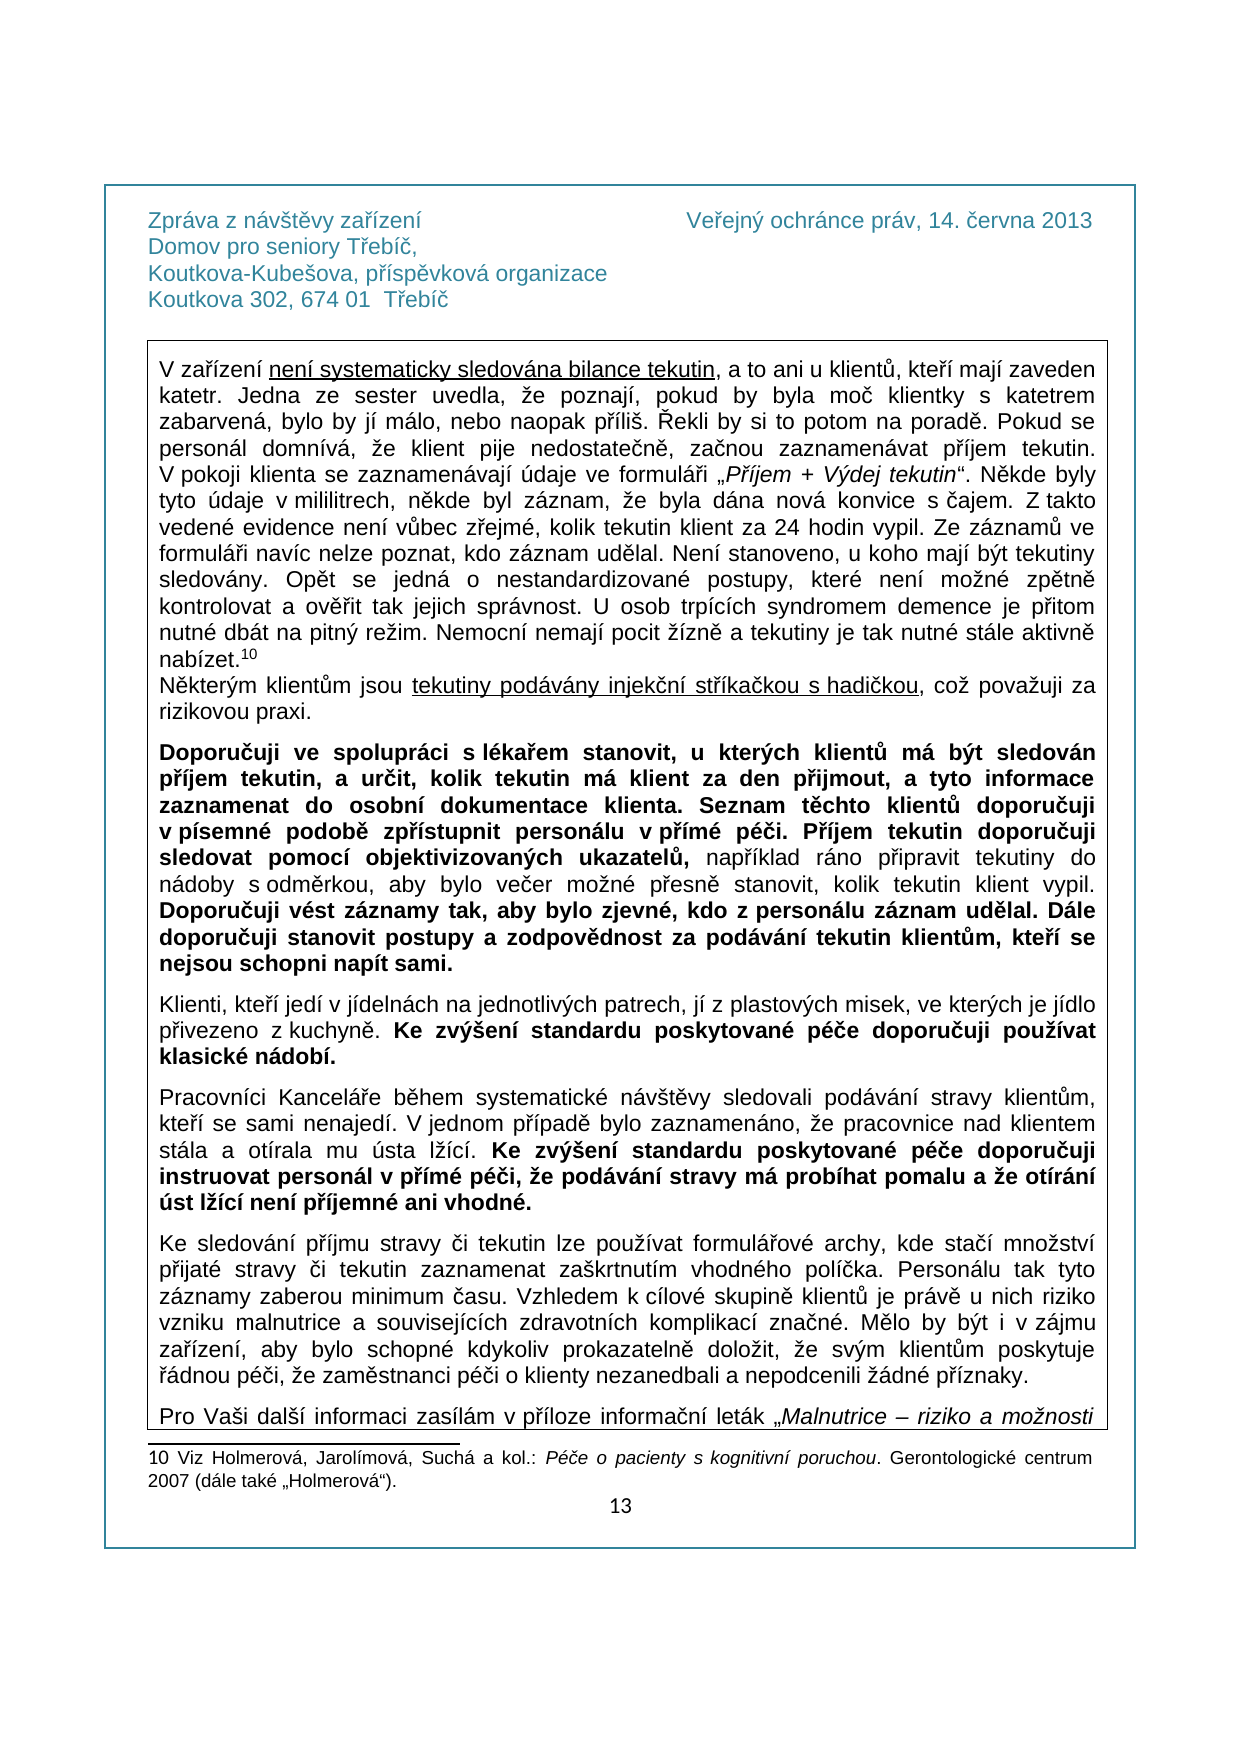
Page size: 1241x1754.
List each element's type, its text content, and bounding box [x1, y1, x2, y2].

table_cell V zařízení není systematicky sledována bilance tekutin, a to ani u klientů, kteří mají zaveden katetr. Jedna ze sester uvedla, že poznají, pokud by byla moč klientky s katetrem zabarvená, bylo by jí málo, nebo naopak příliš. Řekli by si to potom na poradě. Pokud se personál domnívá, že klient pije nedostatečně, začnou zaznamenávat příjem tekutin. V pokoji klienta se zaznamenávají údaje ve formuláři „Příjem + Výdej tekutin“. Někde byly tyto údaje v mililitrech, někde byl záznam, že byla dána nová konvice s čajem. Z takto vedené evidence není vůbec zřejmé, kolik tekutin klient za 24 hodin vypil. Ze záznamů ve formuláři navíc nelze poznat, kdo záznam udělal. Není stanoveno, u koho mají být tekutiny sledovány. Opět se jedná o nestandardizované postupy, které není možné zpětně kontrolovat a ověřit tak jejich správnost. U osob trpících syndromem demence je přitom nutné dbát na pitný režim. Nemocní nemají pocit žízně a tekutiny je tak nutné stále aktivně nabízet. Některým klientům jsou tekutiny podávány injekční stříkačkou s hadičkou, což považuji za rizikovou praxi. Doporučuji ve spolupráci s lékařem stanovit, u kterých klientů má být sledován příjem tekutin, a určit, kolik tekutin má klient za den přijmout, a tyto informace zaznamenat do osobní dokumentace klienta. Seznam těchto klientů doporučuji v písemné podobě zpřístupnit personálu v přímé péči. Příjem tekutin doporučuji sledovat pomocí objektivizovaných ukazatelů, například ráno připravit tekutiny do nádoby s odměrkou, aby bylo večer možné přesně stanovit, kolik tekutin klient vypil. Doporučuji vést záznamy tak, aby bylo zjevné, kdo z personálu záznam udělal. Dále doporučuji stanovit postupy a zodpovědnost za podávání tekutin klientům, kteří se nejsou schopni napít sami. Klienti, kteří jedí v jídelnách na jednotlivých patrech, jí z plastových misek, ve kterých je jídlo přivezeno z kuchyně. Ke zvýšení standardu poskytované péče doporučuji používat klasické nádobí. Pracovníci Kanceláře během systematické návštěvy sledovali podávání stravy klientům, kteří se sami nenajedí. V jednom případě bylo zaznamenáno, že pracovnice nad klientem stála a otírala mu ústa lžící. Ke zvýšení standardu poskytované péče doporučuji instruovat personál v přímé péči, že podávání stravy má probíhat pomalu a že otírání úst lžící není příjemné ani vhodné. Ke sledování příjmu stravy či tekutin lze používat formulářové archy, kde stačí množství přijaté stravy či tekutin zaznamenat zaškrtnutím vhodného políčka. Personálu tak tyto záznamy zaberou minimum času. Vzhledem k cílové skupině klientů je právě u nich riziko vzniku malnutrice a souvisejících zdravotních komplikací značné. Mělo by být i v zájmu zařízení, aby bylo schopné kdykoliv prokazatelně doložit, že svým klientům poskytuje řádnou péči, že zaměstnanci péči o klienty nezanedbali a nepodcenili žádné příznaky. Pro Vaši další informaci zasílám v příloze informační leták „Malnutrice – riziko a možnosti [148, 341, 1107, 1429]
